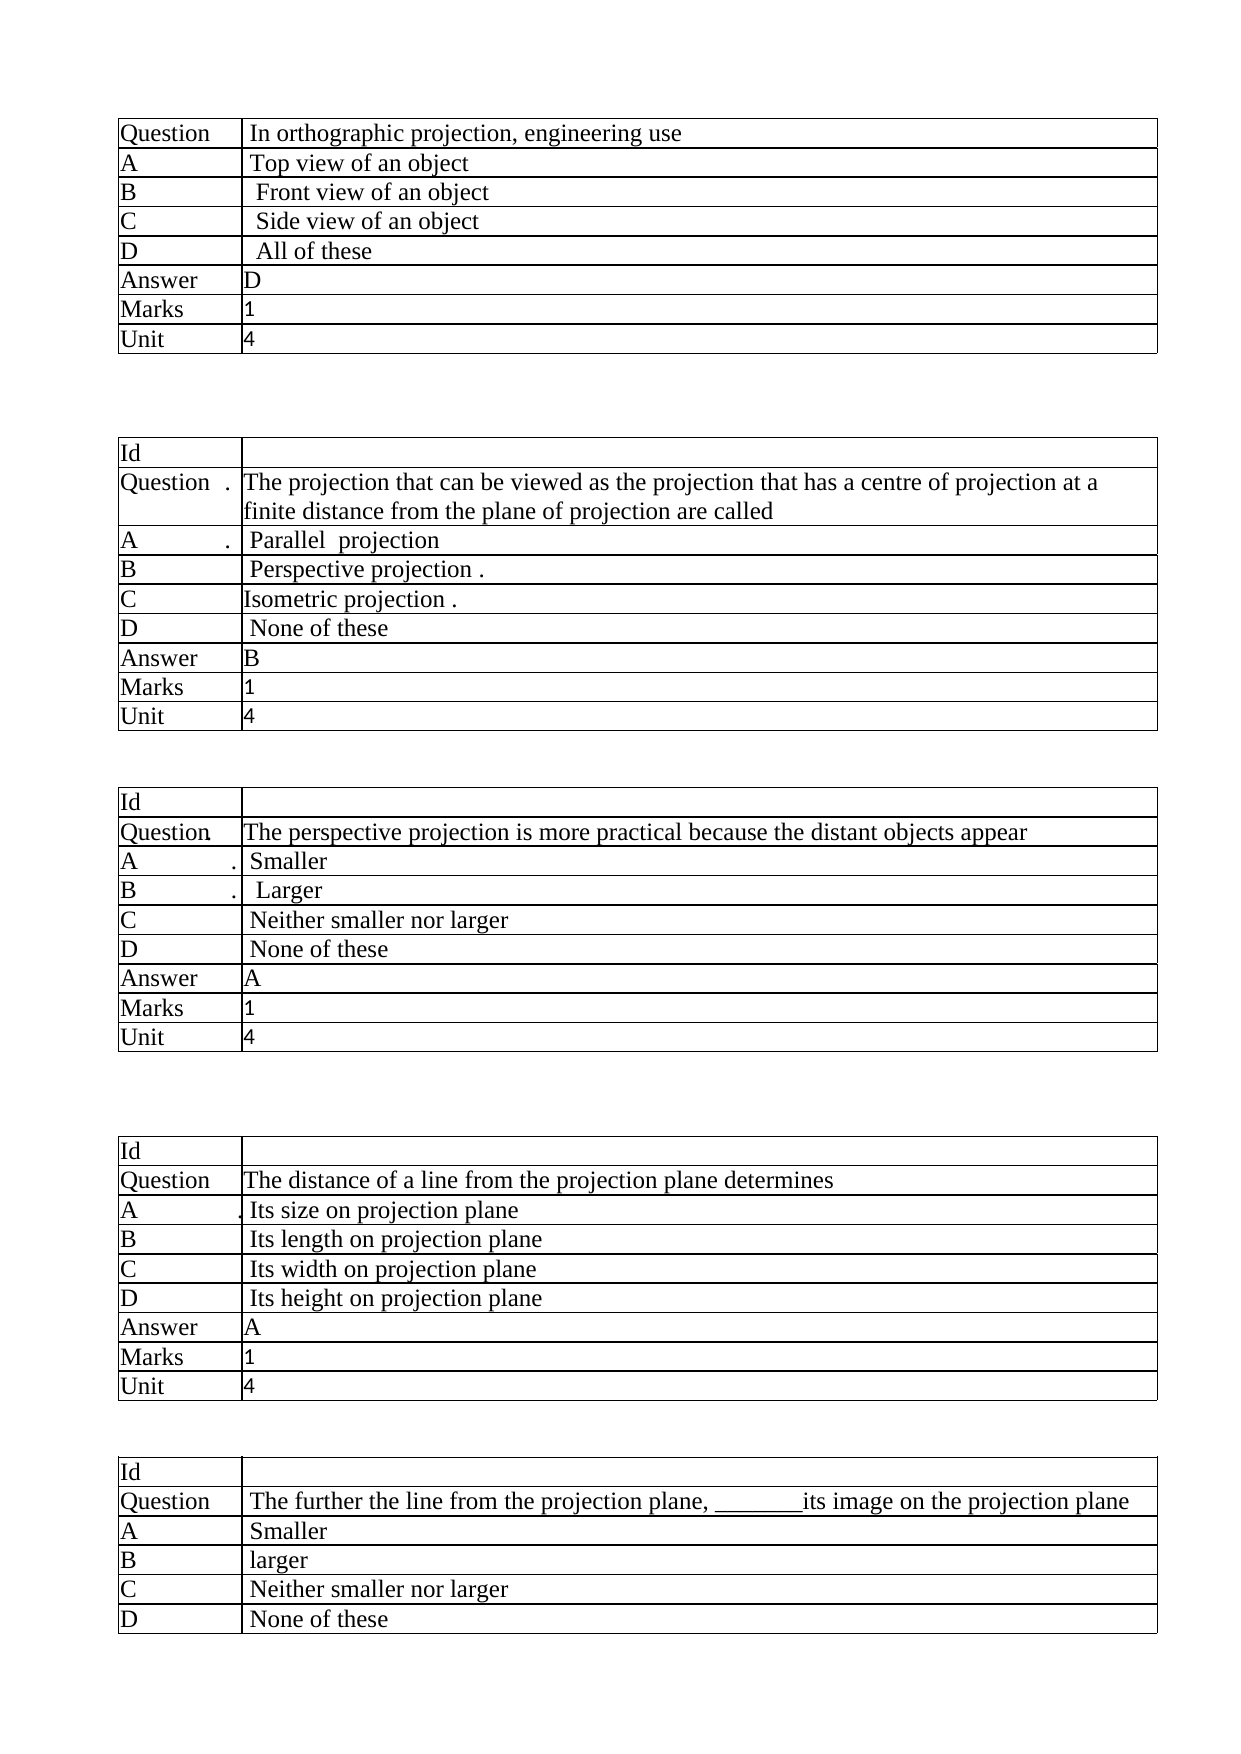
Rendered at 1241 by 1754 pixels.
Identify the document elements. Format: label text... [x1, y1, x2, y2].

table_header Id [119, 438, 241, 467]
table_cell The further the line from the projection plane, _______its image on the projection plane [243, 1487, 1157, 1515]
table_cell Its width on projection plane [243, 1255, 1157, 1282]
table_cell Answer [119, 1313, 241, 1341]
table_cell Unit [119, 325, 241, 353]
table_cell 1 [243, 994, 1157, 1022]
table_cell Isometric projection . [243, 585, 1157, 613]
table_cell 4 [243, 325, 1157, 353]
table_header [243, 1458, 1157, 1486]
table_cell Answer [119, 266, 241, 294]
table_cell . None of these [243, 1605, 1157, 1633]
table_cell . All of these [243, 237, 1157, 264]
table_cell D [119, 614, 241, 642]
table_cell A [119, 1196, 241, 1224]
table_cell D [119, 935, 241, 963]
table_cell . Its height on projection plane [243, 1284, 1157, 1312]
table_cell . None of these [243, 614, 1157, 642]
table_cell Perspective projection . [243, 556, 1157, 583]
table_cell A [119, 149, 241, 176]
table_cell Marks [119, 295, 241, 323]
table_cell Question [119, 119, 241, 147]
table_cell . Its size on projection plane [243, 1196, 1157, 1224]
table_cell In orthographic projection, engineering use [243, 119, 1157, 147]
table_cell Question [119, 468, 241, 525]
table_cell Marks [119, 994, 241, 1022]
table_cell . Larger [243, 876, 1157, 904]
table_cell Neither smaller nor larger [243, 1575, 1157, 1603]
table_cell Side view of an object [243, 207, 1157, 235]
table_cell . Smaller [243, 847, 1157, 875]
table_cell A [119, 1517, 241, 1544]
table_cell D [119, 237, 241, 264]
table_cell . Its length on projection plane [243, 1225, 1157, 1253]
table_cell 4 [243, 702, 1157, 730]
table_header Id [119, 1458, 241, 1486]
table_cell C [119, 906, 241, 934]
table_cell D [243, 266, 1157, 294]
table_cell 4 [243, 1372, 1157, 1400]
table_cell The distance of a line from the projection plane determines [243, 1166, 1157, 1194]
table_cell B [119, 1546, 241, 1574]
table_cell B [119, 178, 241, 206]
table_cell Question [119, 818, 241, 845]
table_cell Unit [119, 702, 241, 730]
table_cell B [119, 876, 241, 904]
table_cell C [119, 207, 241, 235]
table_cell B [119, 1225, 241, 1253]
table_header [243, 438, 1157, 467]
table_cell Front view of an object [243, 178, 1157, 206]
table_cell 1 [243, 1343, 1157, 1370]
table_cell D [119, 1284, 241, 1312]
table_cell Answer [119, 644, 241, 672]
table_header [243, 1137, 1157, 1165]
table_cell Marks [119, 673, 241, 701]
table_cell . The perspective projection is more practical because the distant objects appear [243, 818, 1157, 845]
table_cell D [119, 1605, 241, 1633]
table_cell Unit [119, 1023, 241, 1051]
table_cell 1 [243, 673, 1157, 701]
table_cell Question [119, 1487, 241, 1515]
table_cell . The projection that can be viewed as the projection that has a centre of projection at a finite distance from the plane of projection are called [243, 468, 1157, 525]
table_cell 4 [243, 1023, 1157, 1051]
table_cell B [243, 644, 1157, 672]
table_cell Question [119, 1166, 241, 1194]
table_cell . Smaller [243, 1517, 1157, 1544]
table_cell C [119, 1575, 241, 1603]
table_cell A [243, 1313, 1157, 1341]
table_cell B [119, 556, 241, 583]
table_cell A [243, 965, 1157, 992]
table_cell . larger [243, 1546, 1157, 1574]
table_cell C [119, 585, 241, 613]
table_cell 1 [243, 295, 1157, 323]
table_cell A [119, 847, 241, 875]
table_cell Unit [119, 1372, 241, 1400]
table_cell A [119, 526, 241, 554]
table_cell C [119, 1255, 241, 1282]
table_cell Top view of an object [243, 149, 1157, 176]
table_cell Neither smaller nor larger [243, 906, 1157, 934]
table_cell Marks [119, 1343, 241, 1370]
table_cell Answer [119, 965, 241, 992]
table_header Id [119, 1137, 241, 1165]
table_cell . None of these [243, 935, 1157, 963]
table_cell . Parallel projection [243, 526, 1157, 554]
table_header Id [119, 788, 241, 816]
table_header [243, 788, 1157, 816]
